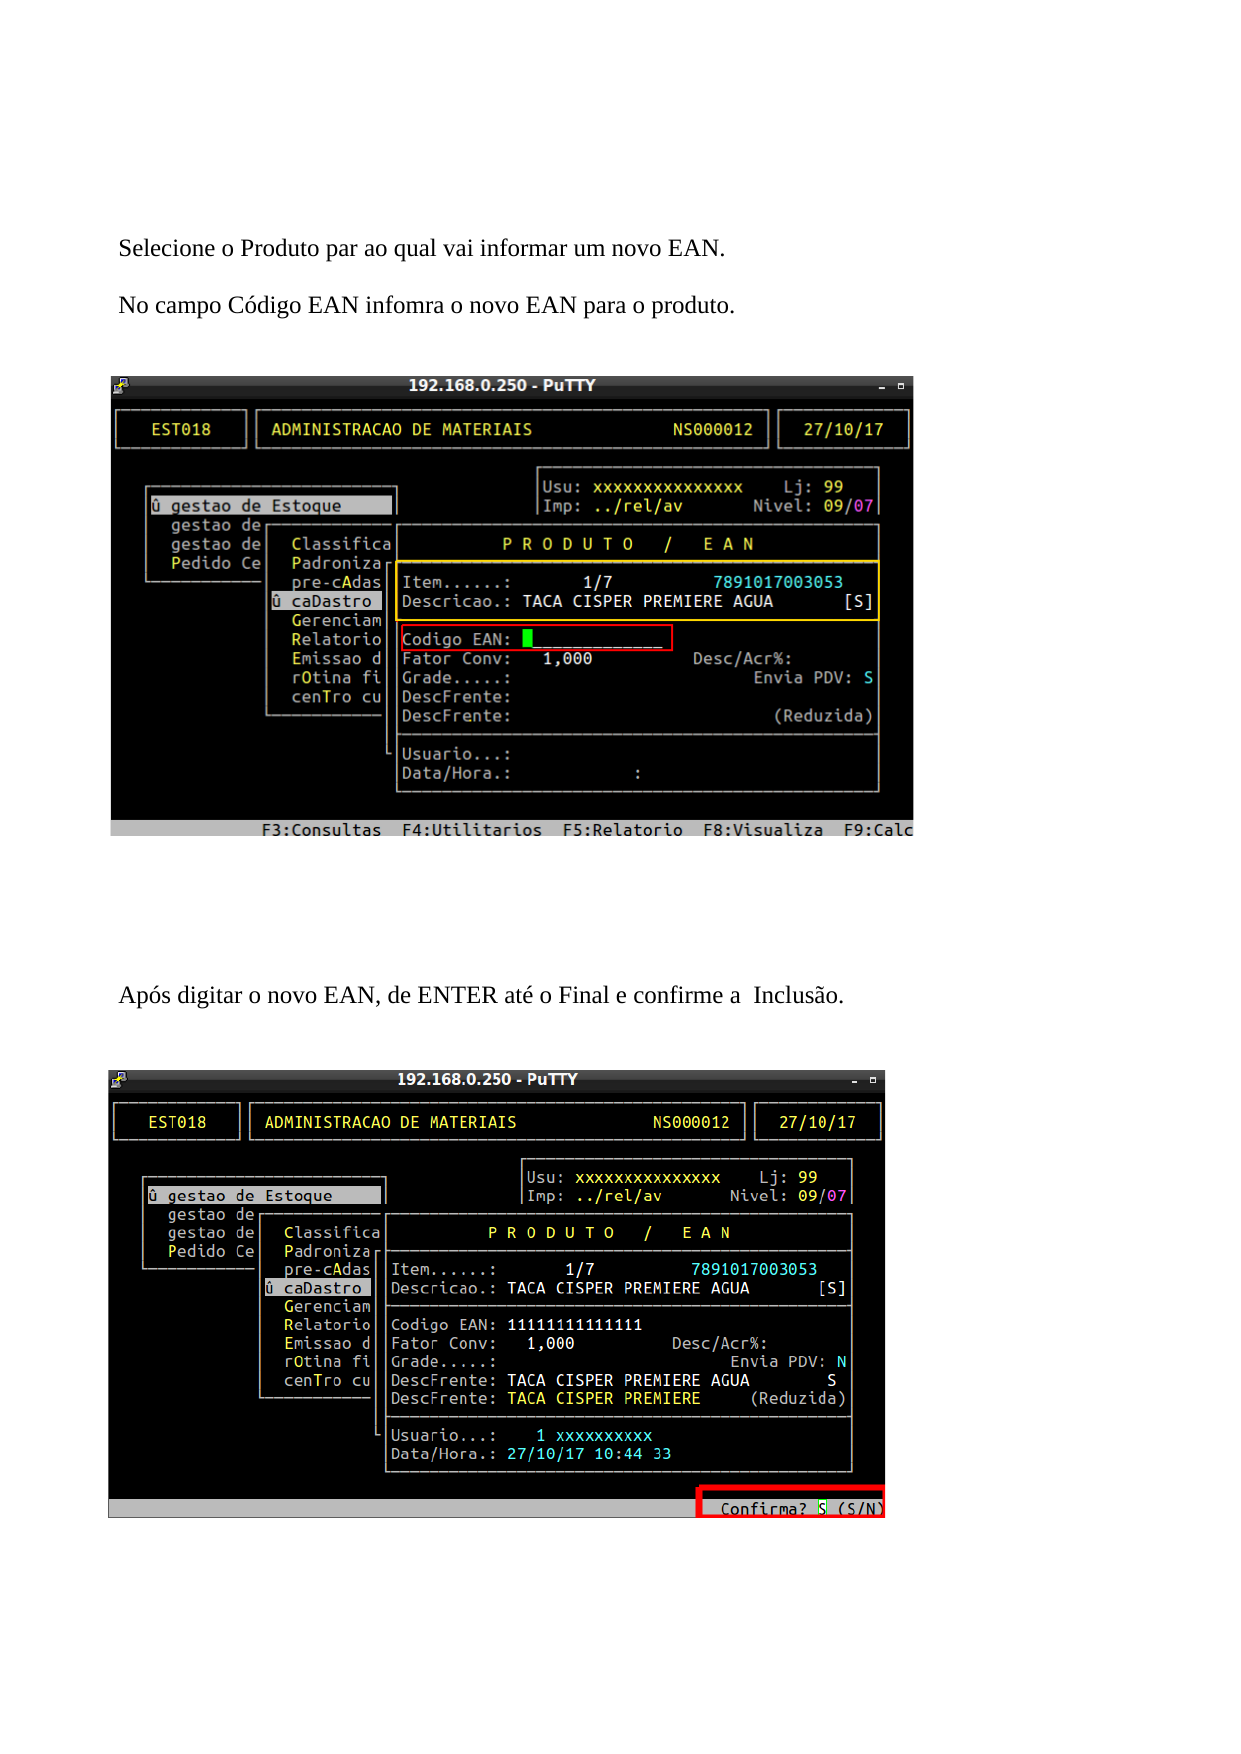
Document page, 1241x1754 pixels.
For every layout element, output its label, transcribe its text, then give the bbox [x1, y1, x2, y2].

picture [110, 376, 914, 836]
text Após digitar o novo EAN, de ENTER até o Final e confirme a Inclusão. [118, 981, 1122, 1009]
text No campo Código EAN infomra o novo EAN para o produto. [118, 291, 1122, 319]
picture [108, 1070, 886, 1518]
text Selecione o Produto par ao qual vai informar um novo EAN. [118, 233, 1122, 262]
